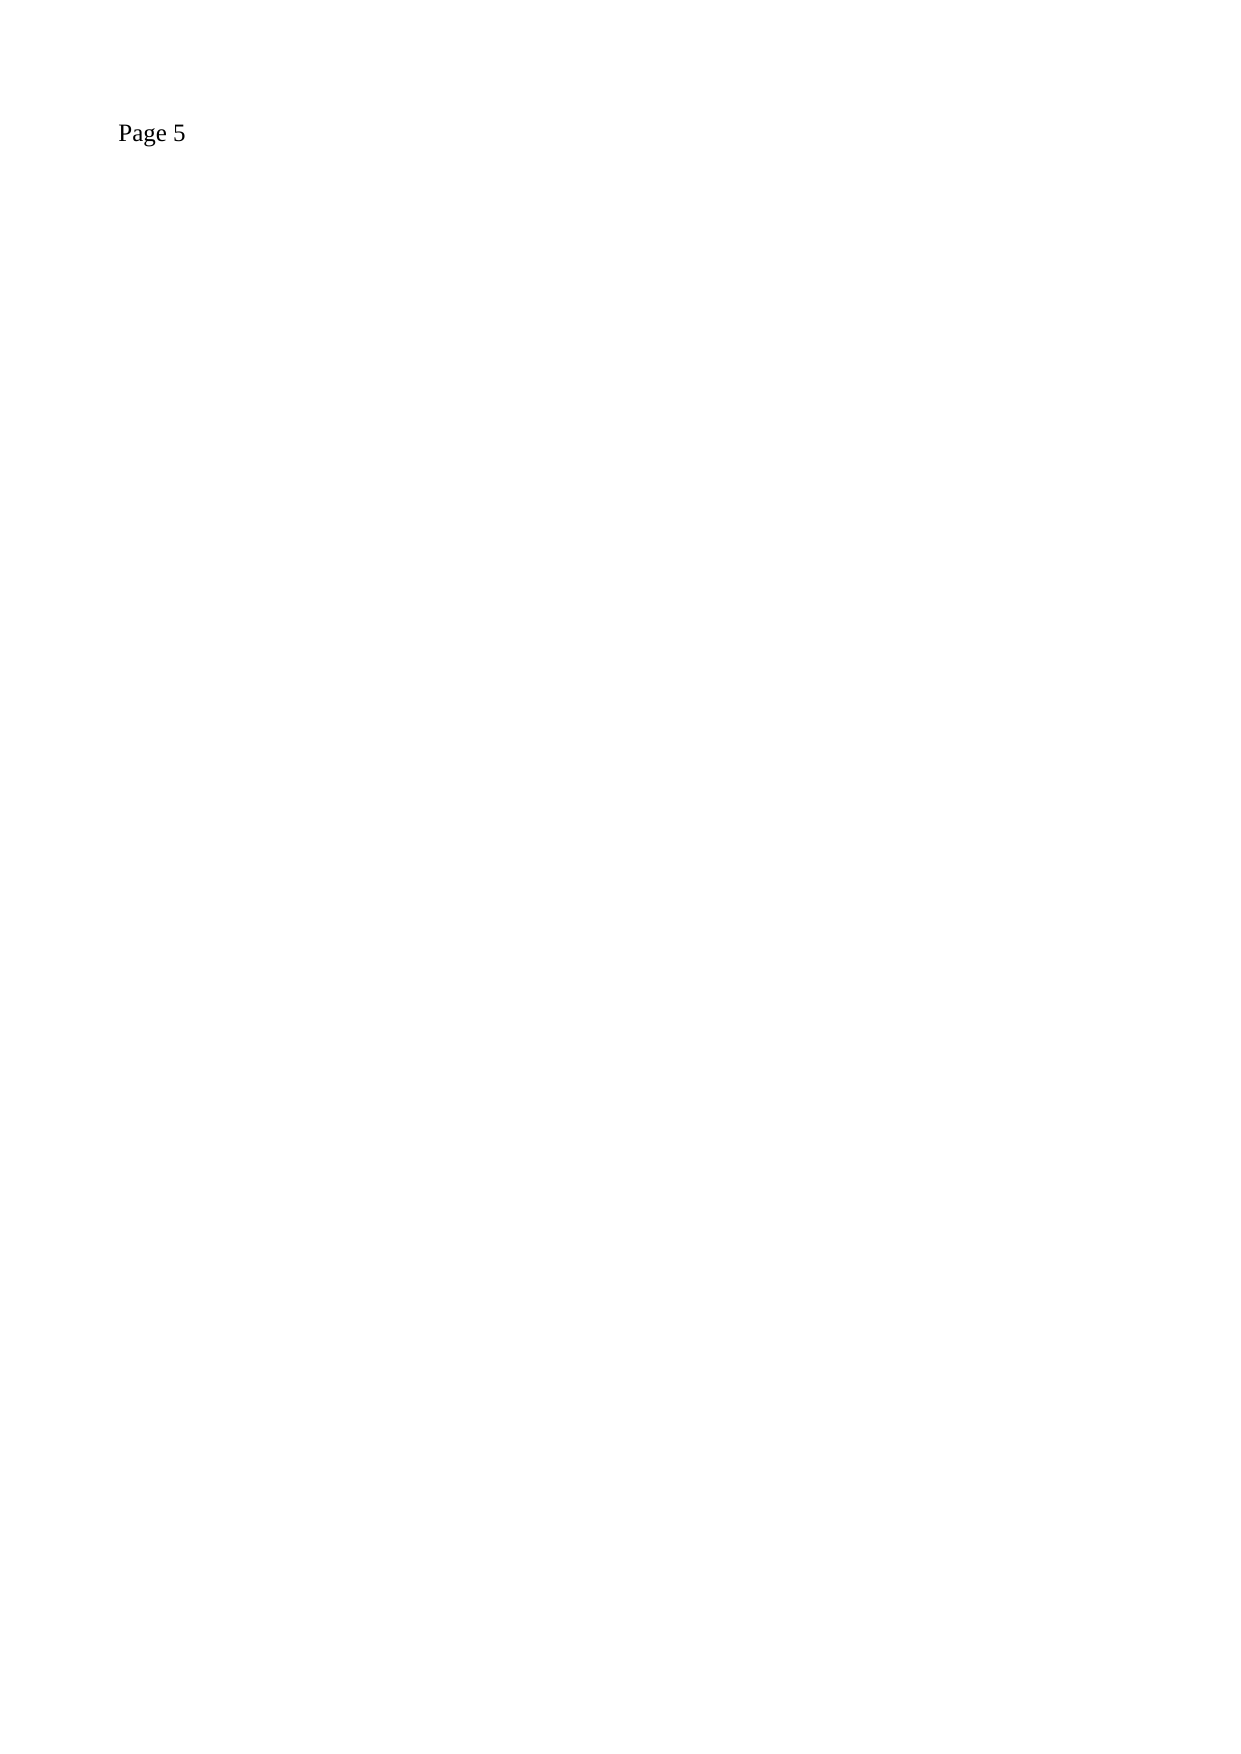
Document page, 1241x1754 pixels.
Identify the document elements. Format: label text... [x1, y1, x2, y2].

text Page 5 [118, 118, 1122, 147]
